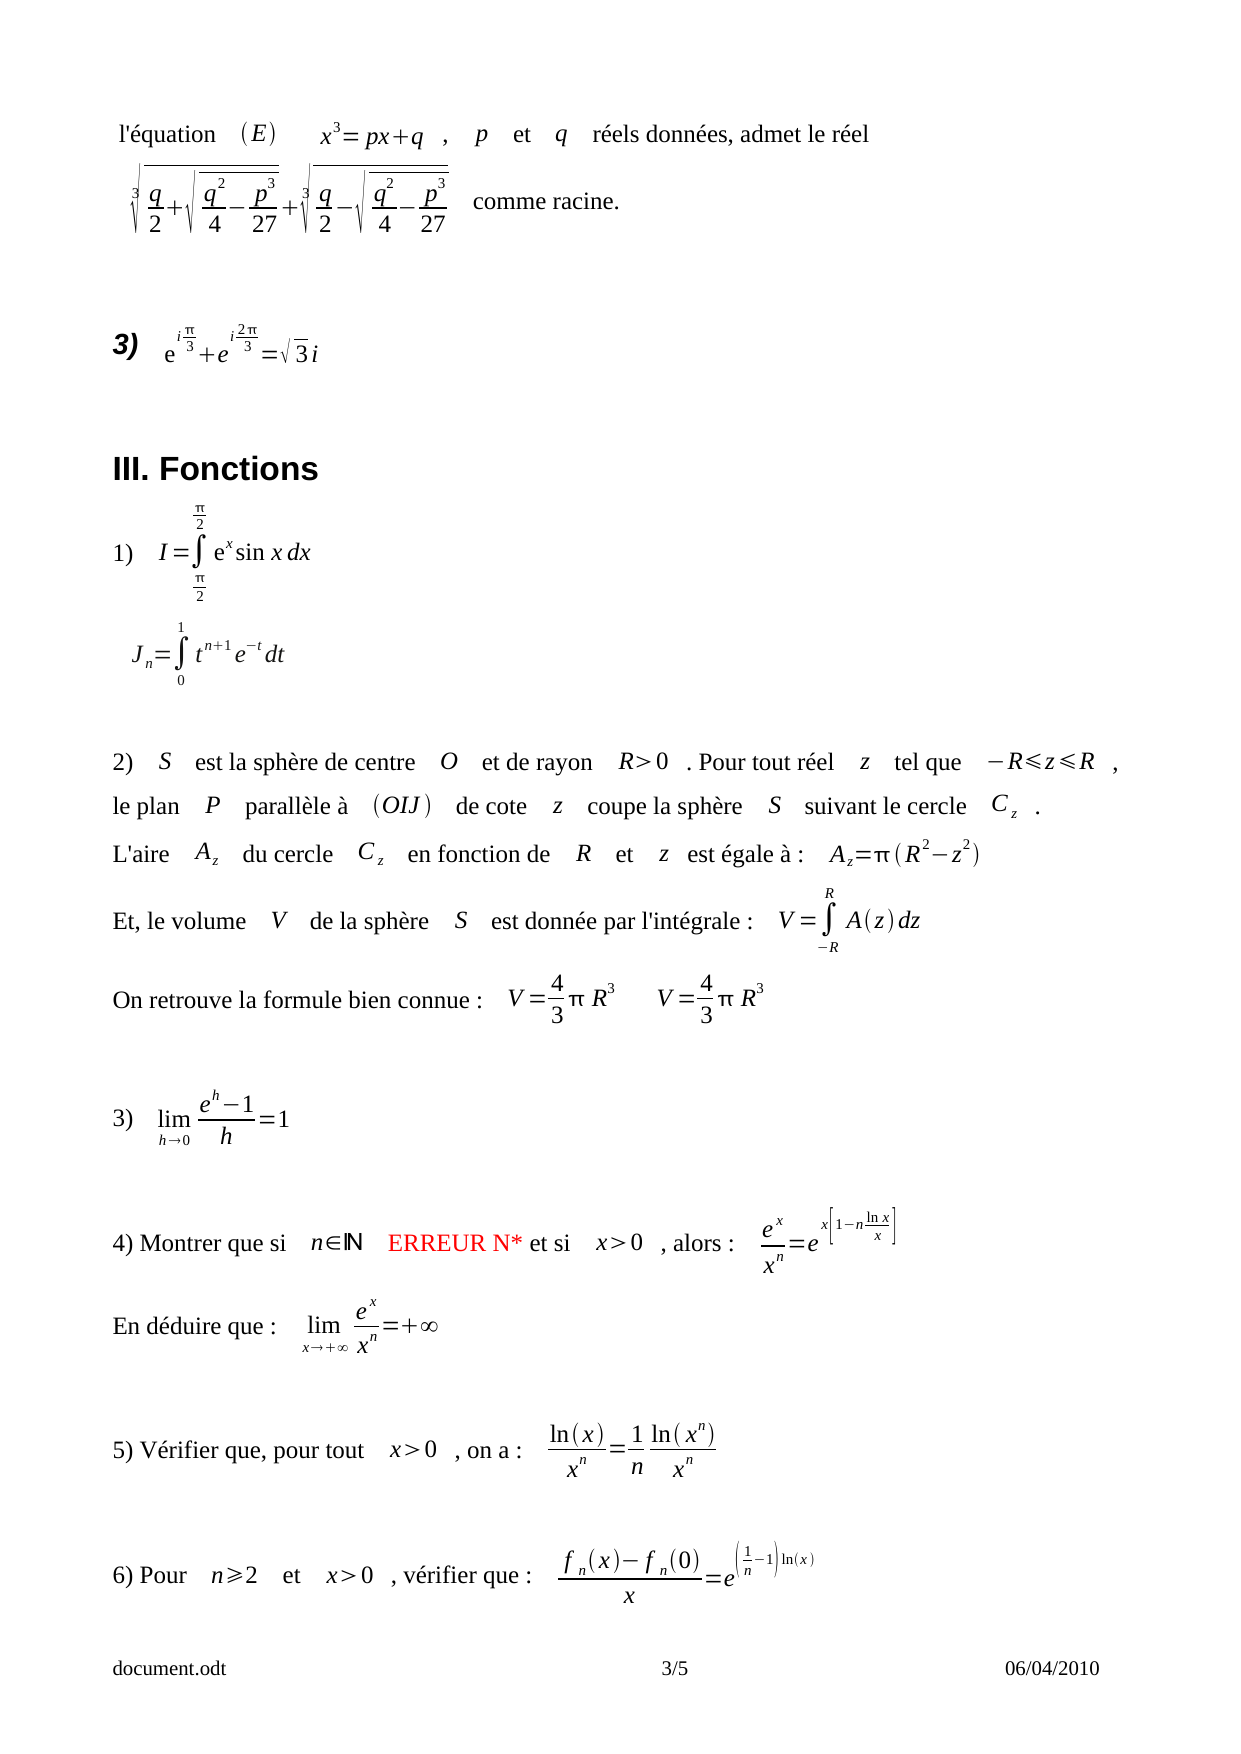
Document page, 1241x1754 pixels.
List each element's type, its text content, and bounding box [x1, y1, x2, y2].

text Et, le volume de la sphère est donnée par l'intégrale : [112, 885, 1128, 956]
text 4) Montrer que si ERREUR N* et si , alors : [112, 1206, 1128, 1278]
text L'aire du cercle en fonction de et est égale à : [112, 836, 1128, 871]
subtitle 3) [112, 320, 1128, 368]
text 5) Vérifier que, pour tout , on a : [112, 1416, 1128, 1483]
text On retrouve la formule bien connue : [112, 970, 1128, 1029]
text 3) [112, 1086, 1128, 1149]
text l'équation , et réels données, admet le réel comme racine. [112, 118, 1128, 237]
text 2) est la sphère de centre et de rayon . Pour tout réel tel que , le plan parallèle à de cote coupe la sphère suivant le cercle . [112, 747, 1128, 821]
text En déduire que : [112, 1293, 1128, 1359]
text 6) Pour et , vérifier que : [112, 1541, 1128, 1609]
text 1) [112, 500, 1128, 604]
subtitle III. Fonctions [112, 449, 1128, 487]
